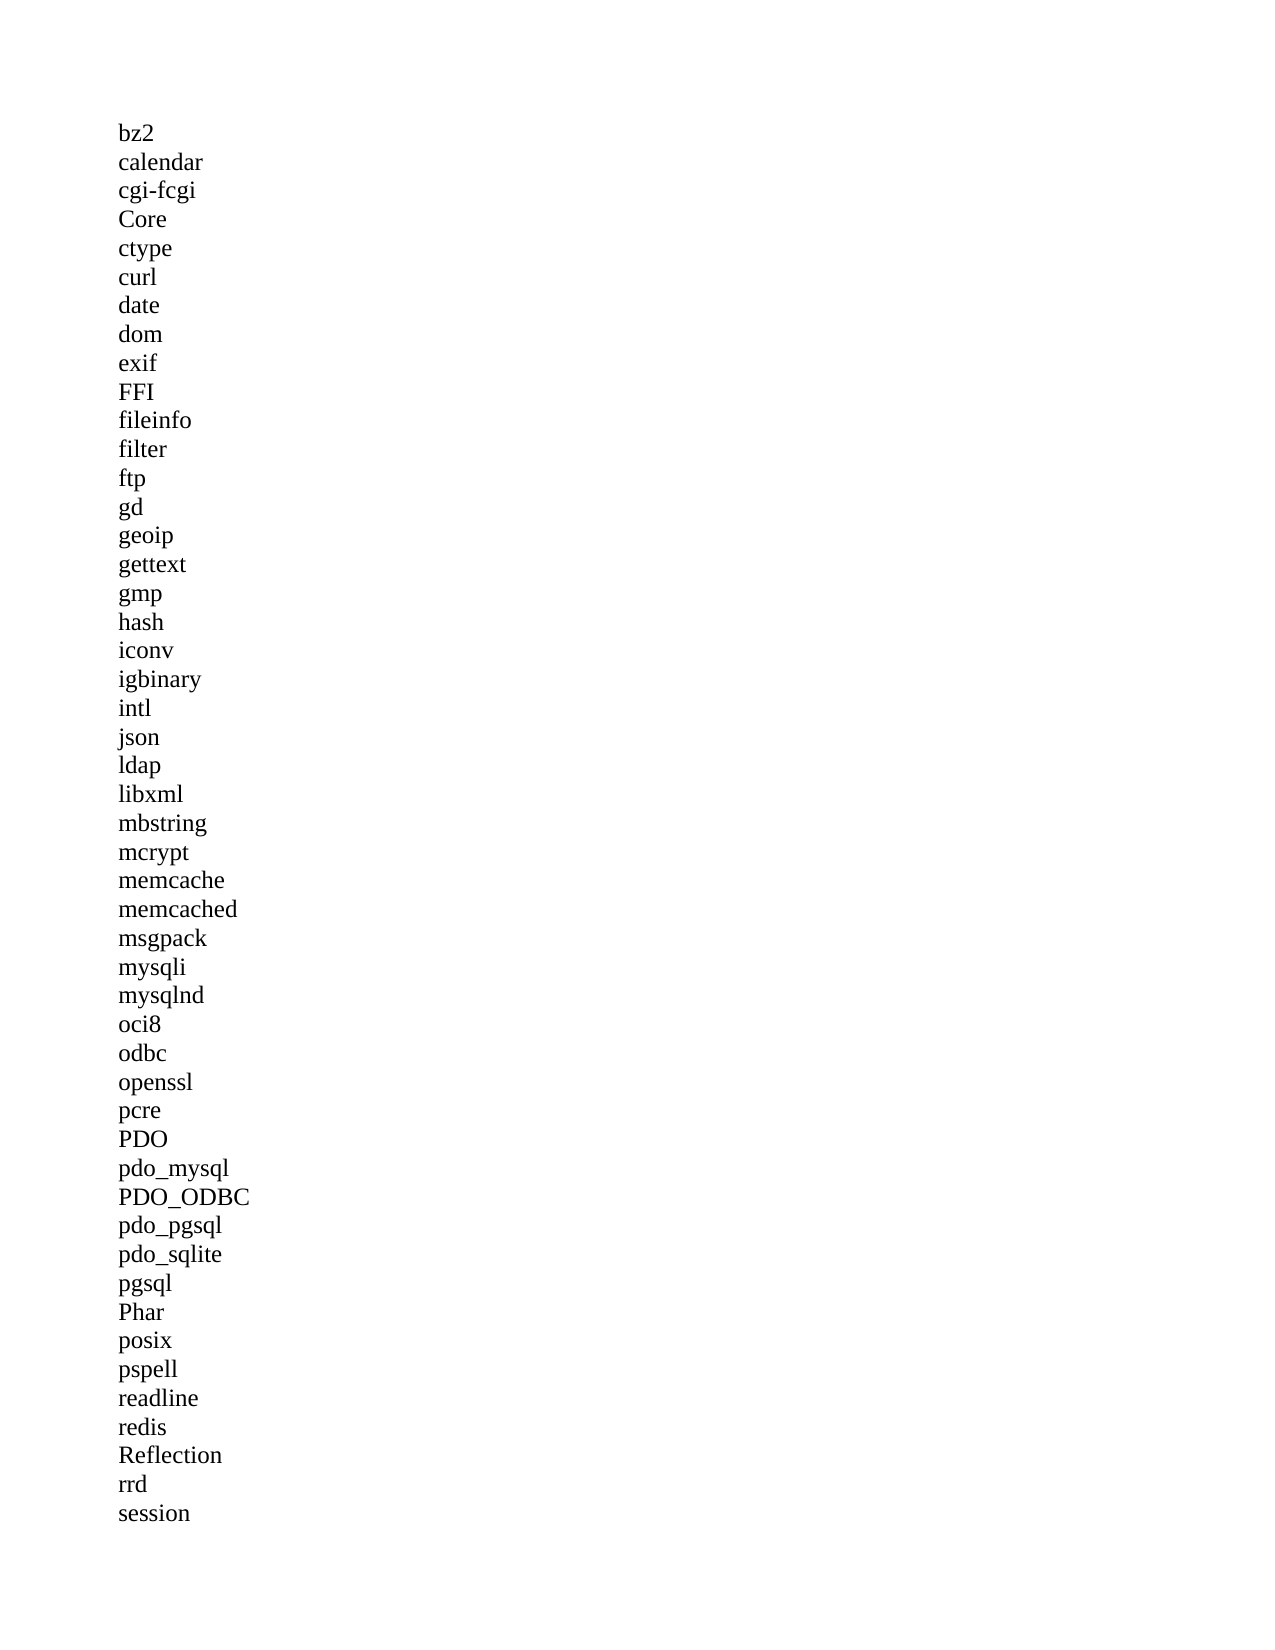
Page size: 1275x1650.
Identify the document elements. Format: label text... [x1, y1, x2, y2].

text PDO [118, 1124, 1157, 1153]
text pdo_sqlite [118, 1239, 1157, 1268]
text pdo_pgsql [118, 1211, 1157, 1239]
text PDO_ODBC [118, 1182, 1157, 1211]
text bz2 [118, 118, 1157, 147]
text readline [118, 1383, 1157, 1412]
text Reflection [118, 1441, 1157, 1469]
text pdo_mysql [118, 1153, 1157, 1182]
text hash [118, 607, 1157, 636]
text gmp [118, 578, 1157, 607]
text pcre [118, 1096, 1157, 1124]
text exif [118, 348, 1157, 377]
text Core [118, 204, 1157, 233]
text gettext [118, 549, 1157, 578]
text pgsql [118, 1268, 1157, 1297]
text mbstring [118, 808, 1157, 837]
text filter [118, 434, 1157, 463]
text ftp [118, 463, 1157, 492]
text msgpack [118, 923, 1157, 952]
text ctype [118, 233, 1157, 262]
text mcrypt [118, 837, 1157, 866]
text odbc [118, 1038, 1157, 1067]
text date [118, 291, 1157, 319]
text ldap [118, 751, 1157, 779]
text FFI [118, 377, 1157, 406]
text rrd [118, 1469, 1157, 1498]
text curl [118, 262, 1157, 291]
text dom [118, 319, 1157, 348]
text mysqlnd [118, 981, 1157, 1009]
text openssl [118, 1067, 1157, 1096]
text fileinfo [118, 406, 1157, 434]
text geoip [118, 521, 1157, 549]
text intl [118, 693, 1157, 722]
text memcached [118, 894, 1157, 923]
text gd [118, 492, 1157, 521]
text session [118, 1498, 1157, 1527]
text mysqli [118, 952, 1157, 981]
text posix [118, 1326, 1157, 1354]
text calendar [118, 147, 1157, 176]
text Phar [118, 1297, 1157, 1326]
text cgi-fcgi [118, 176, 1157, 204]
text libxml [118, 779, 1157, 808]
text pspell [118, 1354, 1157, 1383]
text memcache [118, 866, 1157, 894]
text json [118, 722, 1157, 751]
text oci8 [118, 1009, 1157, 1038]
text redis [118, 1412, 1157, 1441]
text iconv [118, 636, 1157, 664]
text igbinary [118, 664, 1157, 693]
